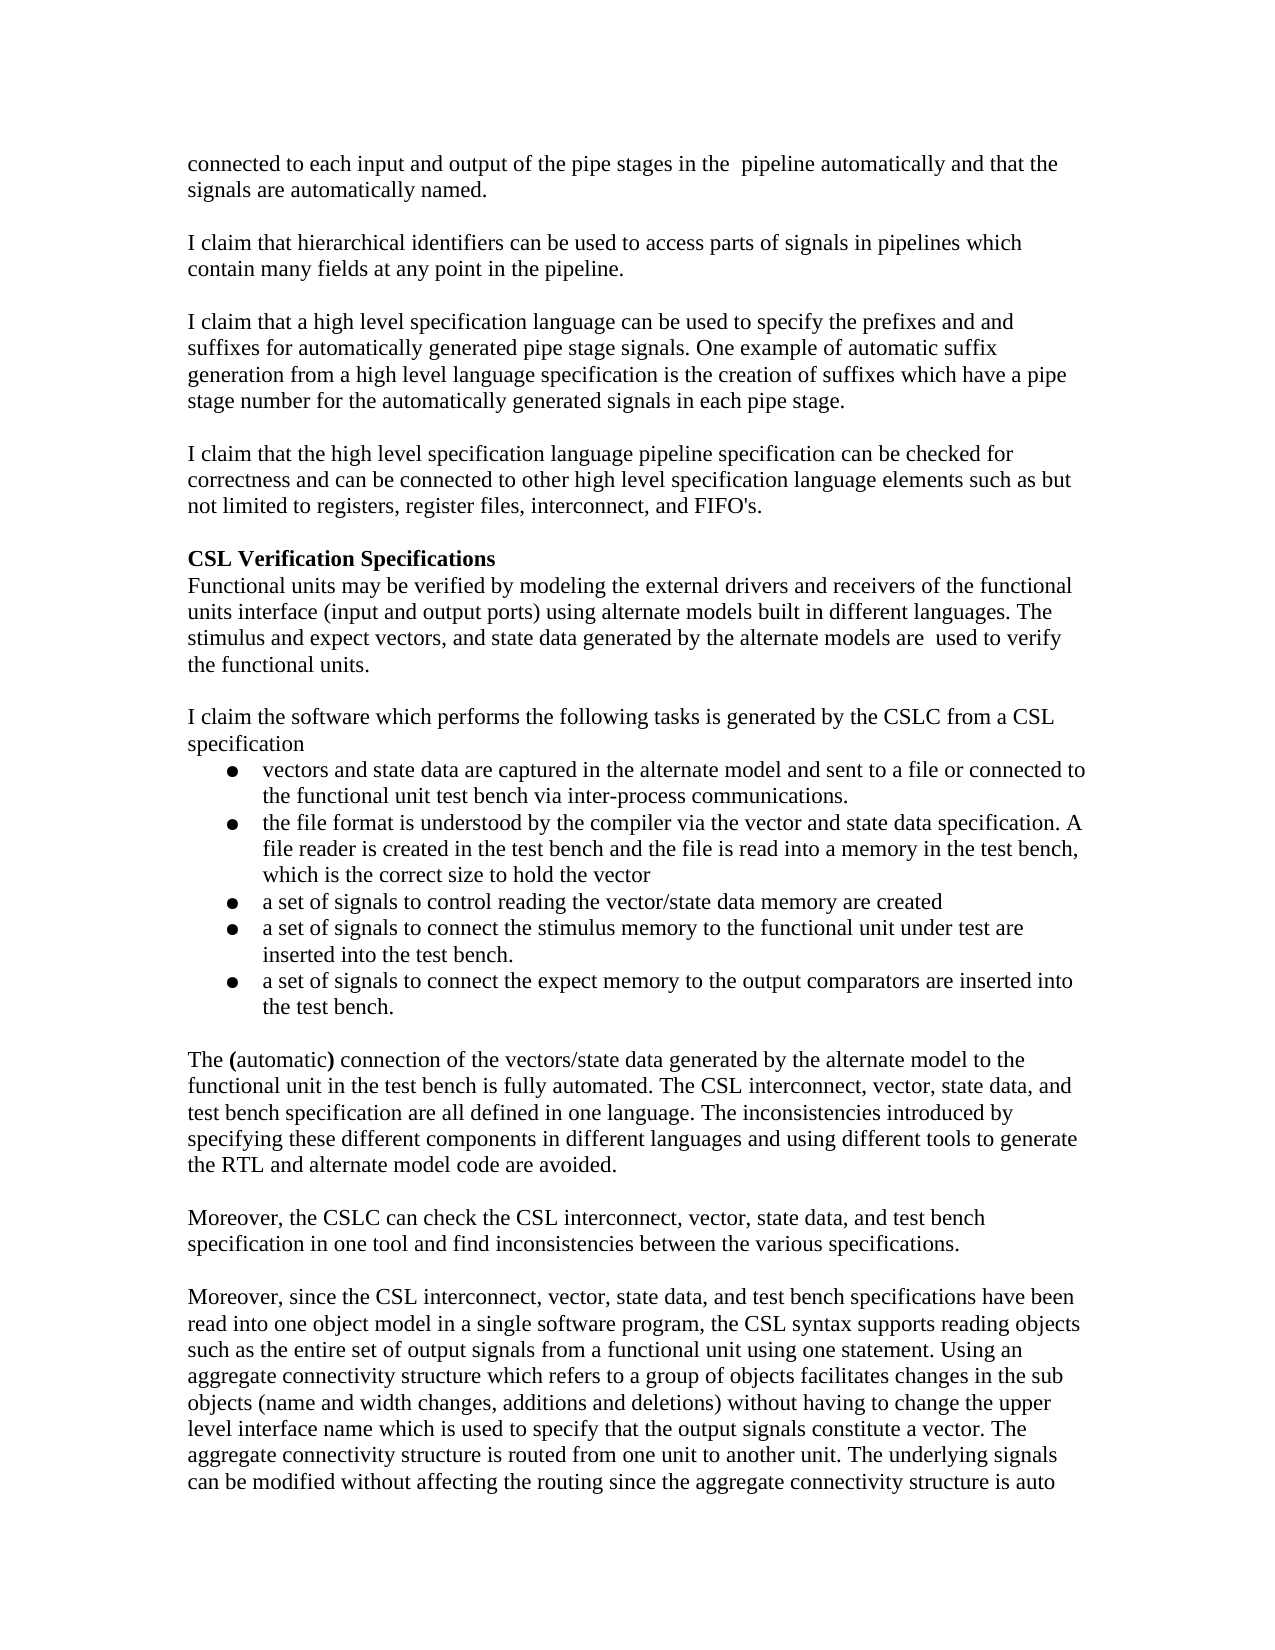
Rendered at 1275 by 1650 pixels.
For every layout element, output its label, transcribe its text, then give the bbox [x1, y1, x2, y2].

list the file format is understood by the compiler via the vector and state data specification. A file reader is created in the test bench and the file is read into a memory in the test bench, which is the correct size to hold the vector [225, 809, 1087, 888]
text Moreover, since the CSL interconnect, vector, state data, and test bench specifications have been read into one object model in a single software program, the CSL syntax supports reading objects such as the entire set of output signals from a functional unit using one statement. Using an aggregate connectivity structure which refers to a group of objects facilitates changes in the sub objects (name and width changes, additions and deletions) without having to change the upper level interface name which is used to specify that the output signals constitute a vector. The aggregate connectivity structure is routed from one unit to another unit. The underlying signals can be modified without affecting the routing since the aggregate connectivity structure is auto [187, 1283, 1087, 1494]
text connected to each input and output of the pipe stages in the pipeline automatically and that the signals are automatically named. [187, 150, 1087, 203]
text I claim that the high level specification language pipeline specification can be checked for correctness and can be connected to other high level specification language elements such as but not limited to registers, register files, interconnect, and FIFO's. [187, 440, 1087, 519]
text Functional units may be verified by modeling the external drivers and receivers of the functional units interface (input and output ports) using alternate models built in different languages. The stimulus and expect vectors, and state data generated by the alternate models are used to verify the functional units. [187, 572, 1087, 677]
list a set of signals to connect the stimulus memory to the functional unit under test are inserted into the test bench. [225, 914, 1087, 967]
text Moreover, the CSLC can check the CSL interconnect, vector, state data, and test bench specification in one tool and find inconsistencies between the various specifications. [187, 1204, 1087, 1257]
text I claim that a high level specification language can be used to specify the prefixes and and suffixes for automatically generated pipe stage signals. One example of automatic suffix generation from a high level language specification is the creation of suffixes which have a pipe stage number for the automatically generated signals in each pipe stage. [187, 308, 1087, 413]
list vectors and state data are captured in the alternate model and sent to a file or connected to the functional unit test bench via inter-process communications. [225, 756, 1087, 809]
text CSL Verification Specifications [187, 545, 1087, 572]
text I claim that hierarchical identifiers can be used to access parts of signals in pipelines which contain many fields at any point in the pipeline. [187, 229, 1087, 282]
list a set of signals to control reading the vector/state data memory are created [225, 888, 1087, 914]
text The (automatic) connection of the vectors/state data generated by the alternate model to the functional unit in the test bench is fully automated. The CSL interconnect, vector, state data, and test bench specification are all defined in one language. The inconsistencies introduced by specifying these different components in different languages and using different tools to generate the RTL and alternate model code are avoided. [187, 1046, 1087, 1178]
list a set of signals to connect the expect memory to the output comparators are inserted into the test bench. [225, 967, 1087, 1020]
text I claim the software which performs the following tasks is generated by the CSLC from a CSL specification [187, 703, 1087, 756]
